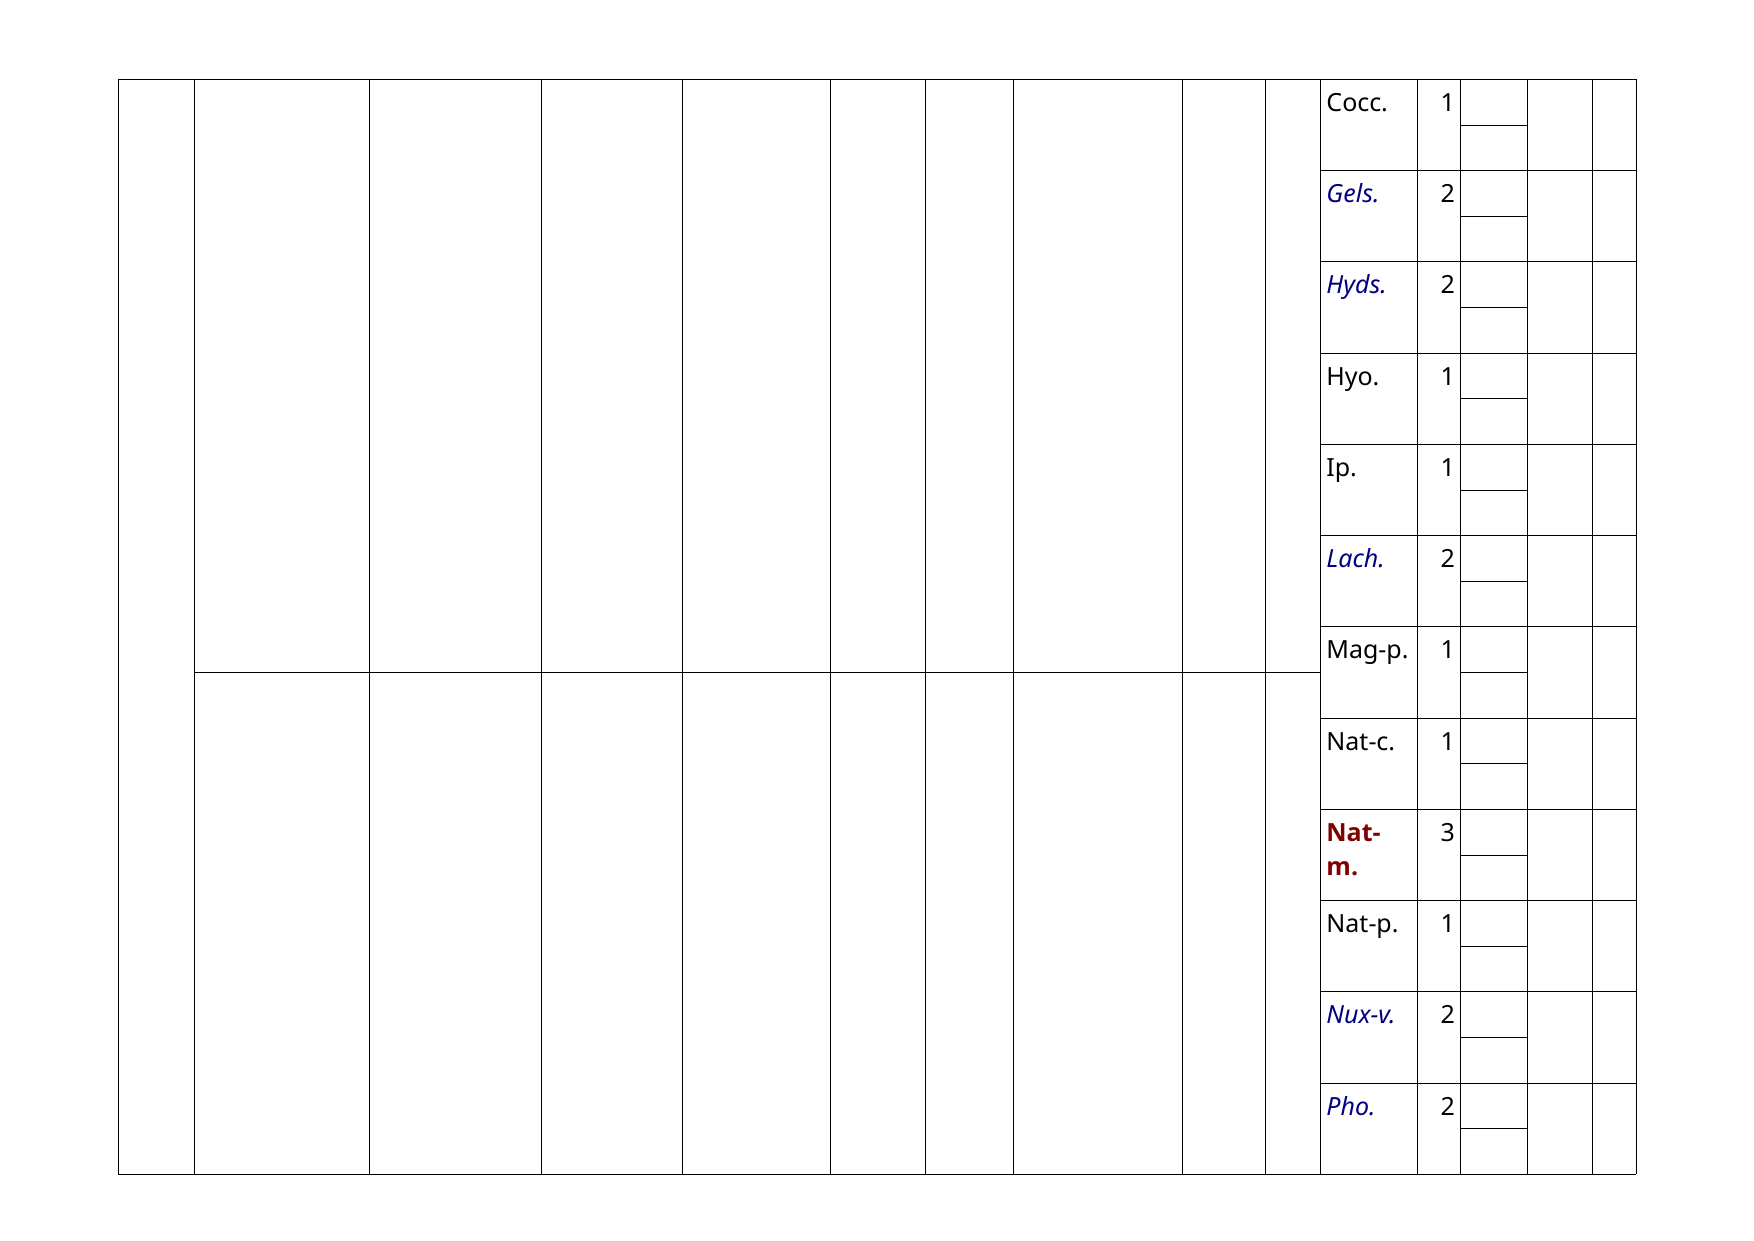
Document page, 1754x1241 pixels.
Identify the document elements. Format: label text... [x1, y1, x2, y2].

table_cell 2 [1418, 171, 1460, 261]
table_cell [1528, 719, 1592, 809]
table_cell [1528, 536, 1592, 626]
table_cell [1593, 810, 1636, 900]
table_cell [1266, 80, 1320, 672]
table_cell [1461, 445, 1527, 489]
table_cell Hyds. [1321, 262, 1417, 353]
table_cell 3 [1418, 810, 1460, 900]
table_cell [370, 673, 541, 1174]
table_cell [1461, 354, 1527, 398]
table_cell [926, 80, 1013, 672]
table_cell [1461, 1038, 1527, 1083]
table_cell [1461, 810, 1527, 854]
table_cell [1461, 1084, 1527, 1128]
table_cell Hyo. [1321, 354, 1417, 444]
table_cell [1593, 80, 1636, 170]
table_cell [1461, 719, 1527, 763]
table_cell [1528, 901, 1592, 991]
table_cell 1 [1418, 901, 1460, 991]
table_cell [1461, 582, 1527, 626]
table_cell [1461, 217, 1527, 261]
table_cell [1593, 262, 1636, 353]
table_cell [370, 80, 541, 672]
table_cell [831, 80, 925, 672]
table_cell [1461, 491, 1527, 535]
table_cell [831, 673, 925, 1174]
table_cell [683, 673, 830, 1174]
table_cell [542, 673, 682, 1174]
table_cell [1528, 810, 1592, 900]
table_cell [1528, 445, 1592, 535]
table_cell [1461, 901, 1527, 946]
table_cell Nat-m. [1321, 810, 1417, 900]
table_cell [1528, 354, 1592, 444]
table_cell 1 [1418, 354, 1460, 444]
table_cell Nat-p. [1321, 901, 1417, 991]
table_cell [1014, 673, 1182, 1174]
table_cell 1 [1418, 719, 1460, 809]
table_cell Gels. [1321, 171, 1417, 261]
table_cell Mag-p. [1321, 627, 1417, 718]
table_cell [1593, 354, 1636, 444]
table_cell Nux-v. [1321, 992, 1417, 1083]
table_cell [195, 673, 369, 1174]
table_cell 2 [1418, 536, 1460, 626]
table_cell Nat-c. [1321, 719, 1417, 809]
table_cell [1461, 171, 1527, 216]
table_cell [1461, 856, 1527, 900]
table_cell [1266, 673, 1320, 1174]
table_cell [1461, 673, 1527, 718]
table_cell Lach. [1321, 536, 1417, 626]
table_cell [542, 80, 682, 672]
table_cell 2 [1418, 262, 1460, 353]
table_cell [926, 673, 1013, 1174]
table_cell [1461, 627, 1527, 672]
table_cell Cocc. [1321, 80, 1417, 170]
table_cell [1593, 992, 1636, 1083]
table_cell [683, 80, 830, 672]
table_cell 1 [1418, 627, 1460, 718]
table_cell 1 [1418, 80, 1460, 170]
table_cell [1461, 126, 1527, 170]
table_cell [195, 80, 369, 672]
table_cell [1593, 627, 1636, 718]
table_cell Ip. [1321, 445, 1417, 535]
table_cell [1593, 719, 1636, 809]
table_cell [1528, 992, 1592, 1083]
table_cell [1528, 262, 1592, 353]
table_cell 1 [1418, 445, 1460, 535]
table_cell [1461, 947, 1527, 991]
table_cell [1593, 1084, 1636, 1174]
table_cell [1461, 764, 1527, 809]
table_cell 2 [1418, 1084, 1460, 1174]
table_cell [1461, 80, 1527, 124]
table_cell [1528, 627, 1592, 718]
table_cell [1461, 262, 1527, 307]
table_cell [1183, 673, 1265, 1174]
table_cell [1461, 308, 1527, 353]
table_cell 2 [1418, 992, 1460, 1083]
table_cell [1014, 80, 1182, 672]
table_cell [1528, 80, 1592, 170]
table_cell [1461, 1129, 1527, 1174]
table_cell [1461, 536, 1527, 581]
table_cell [1461, 399, 1527, 444]
table_cell Pho. [1321, 1084, 1417, 1174]
table_cell [1461, 992, 1527, 1037]
table_cell [1528, 1084, 1592, 1174]
table_cell [1593, 445, 1636, 535]
table_cell [1528, 171, 1592, 261]
table_cell [1593, 536, 1636, 626]
table_cell [1183, 80, 1265, 672]
table_cell [119, 80, 194, 1174]
table_cell [1593, 171, 1636, 261]
table_cell [1593, 901, 1636, 991]
